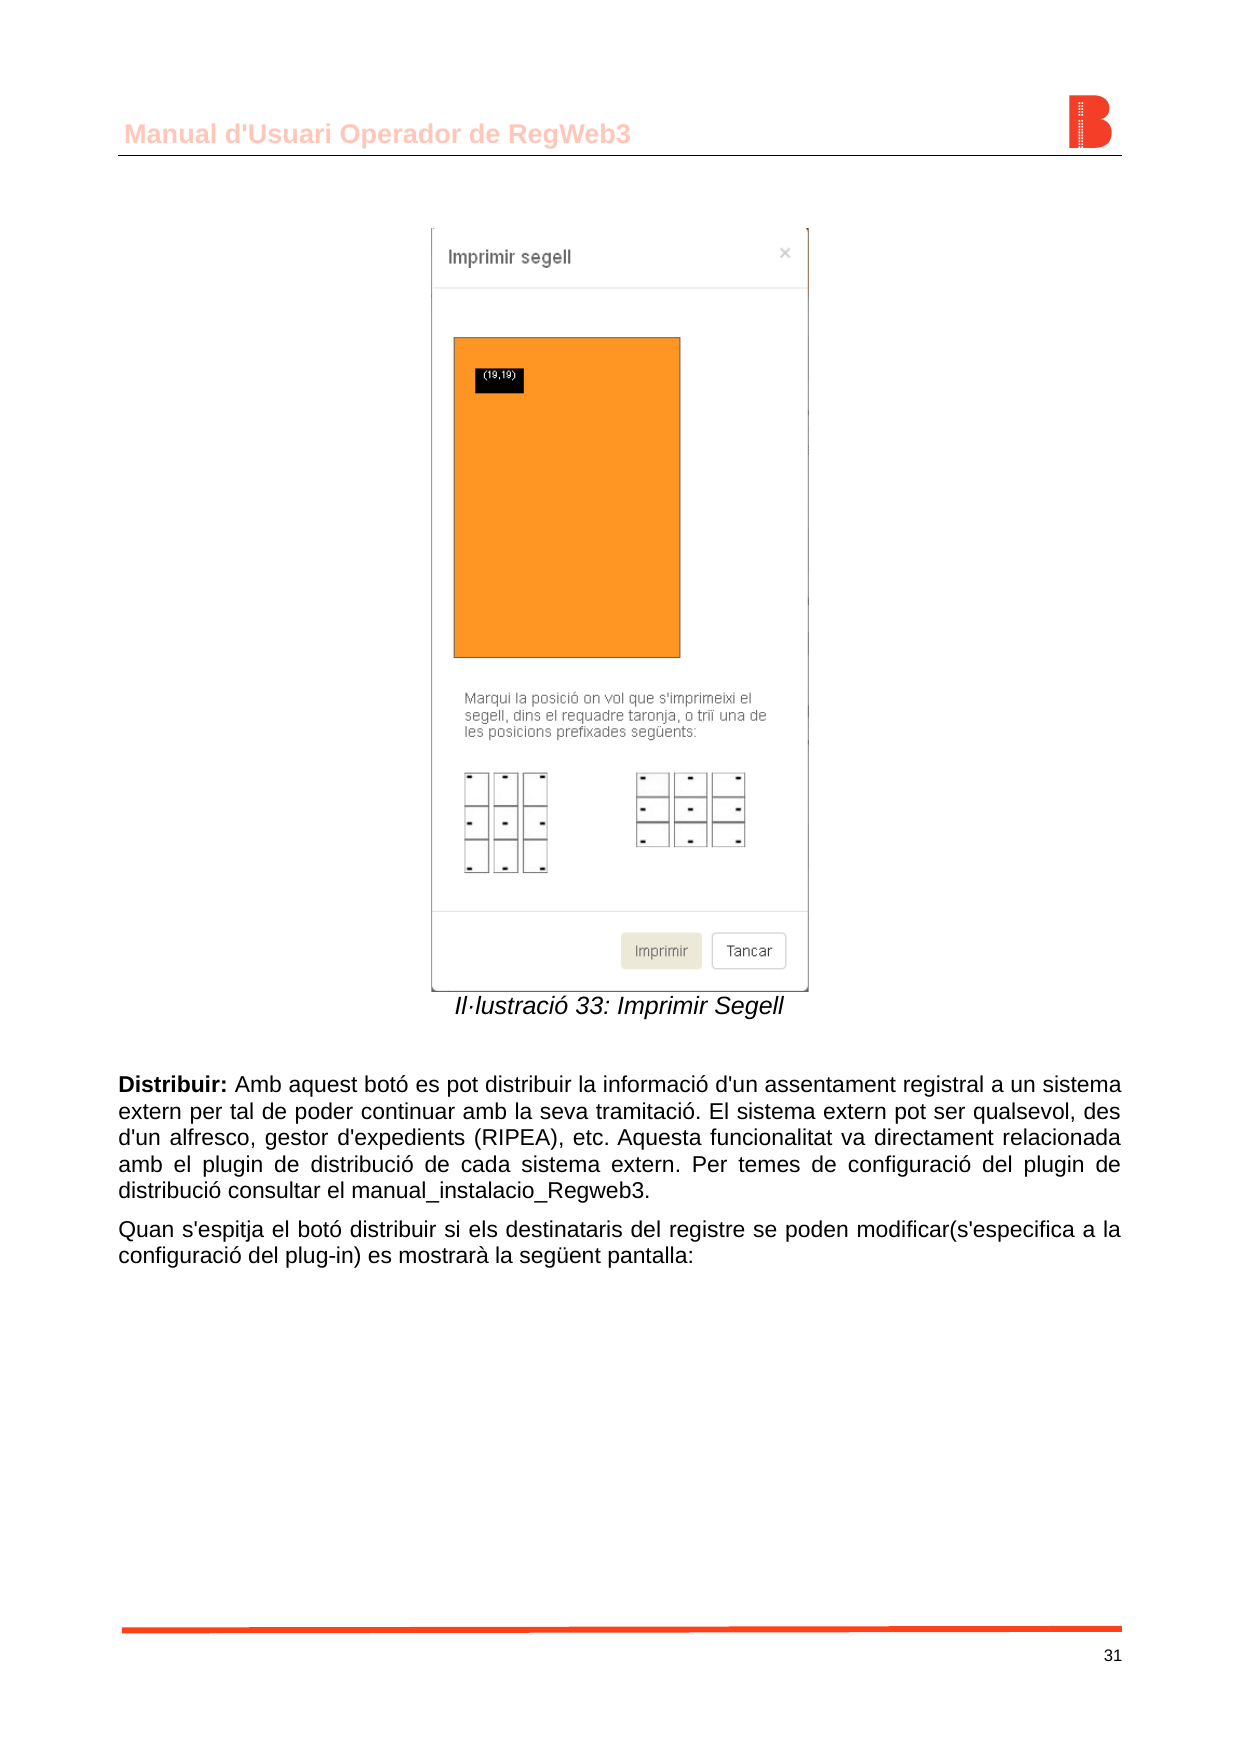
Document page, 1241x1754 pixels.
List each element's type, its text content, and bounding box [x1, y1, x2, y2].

picture [431, 228, 809, 992]
text Distribuir: Amb aquest botó es pot distribuir la informació d'un assentament registral a un sistema extern per tal de poder continuar amb la seva tramitació. El sistema extern pot ser qualsevol, des d'un alfresco, gestor d'expedients (RIPEA), etc. Aquesta funcionalitat va directament relacionada amb el plugin de distribució de cada sistema extern. Per temes de configuració del plugin de distribució consultar el manual_instalacio_Regweb3. [118, 1071, 1122, 1203]
text Quan s'espitja el botó distribuir si els destinataris del registre se poden modificar(s'especifica a la configuració del plug-in) es mostrarà la següent pantalla: [118, 1216, 1122, 1268]
picture [1063, 94, 1117, 150]
text Il·lustració 33: Imprimir Segell [387, 228, 853, 1020]
